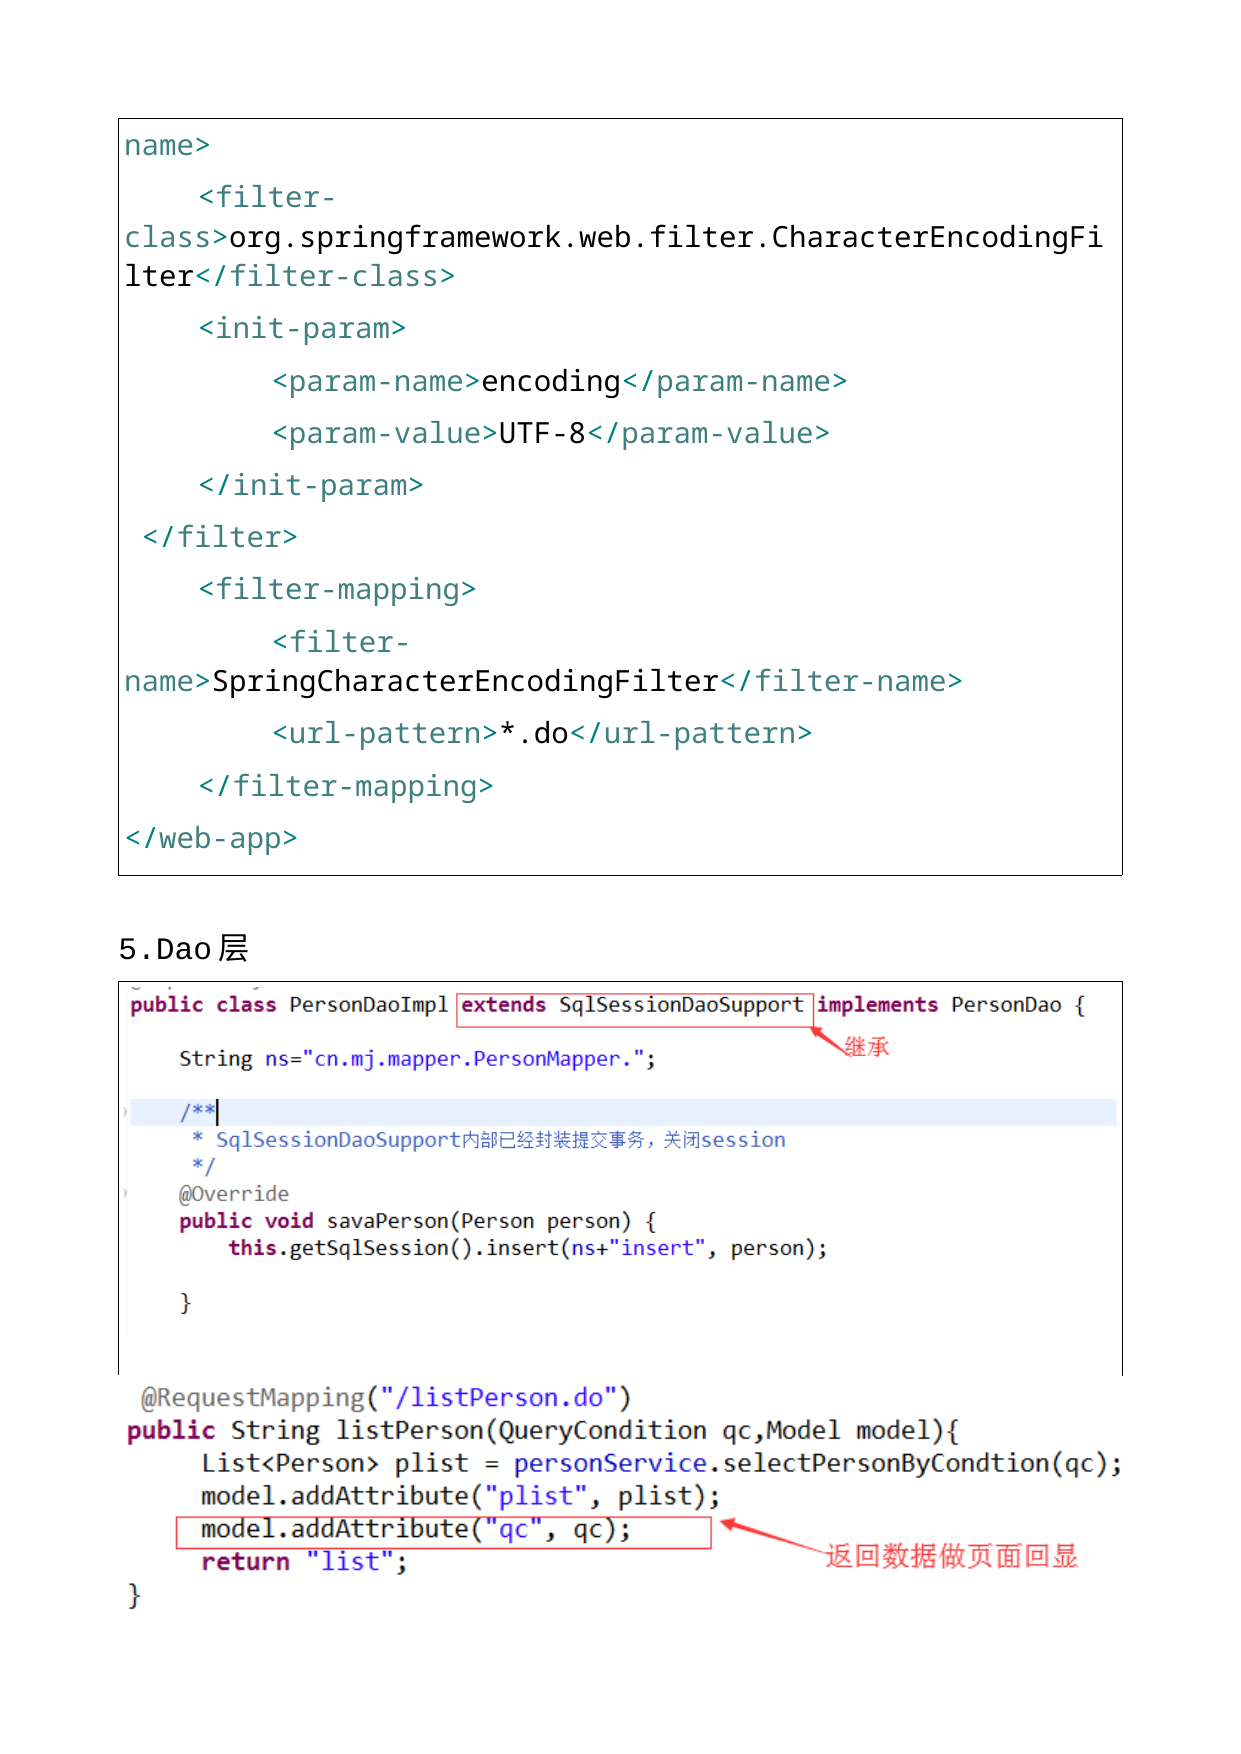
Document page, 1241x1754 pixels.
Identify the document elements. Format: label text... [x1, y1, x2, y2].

table_header [119, 1335, 1122, 1375]
table_header name> <filter-class>org.springframework.web.filter.CharacterEncodingFilter</filter-class> <init-param> <param-name>encoding</param-name> <param-value>UTF-8</param-value> </init-param> </filter> <filter-mapping> <filter-name>SpringCharacterEncodingFilter</filter-name> <url-pattern>*.do</url-pattern> </filter-mapping> </web-app> [119, 119, 1122, 875]
picture [123, 987, 1117, 1335]
text 5.Dao层 [118, 923, 1122, 969]
table_header [119, 982, 1122, 1334]
picture [118, 1375, 1123, 1624]
